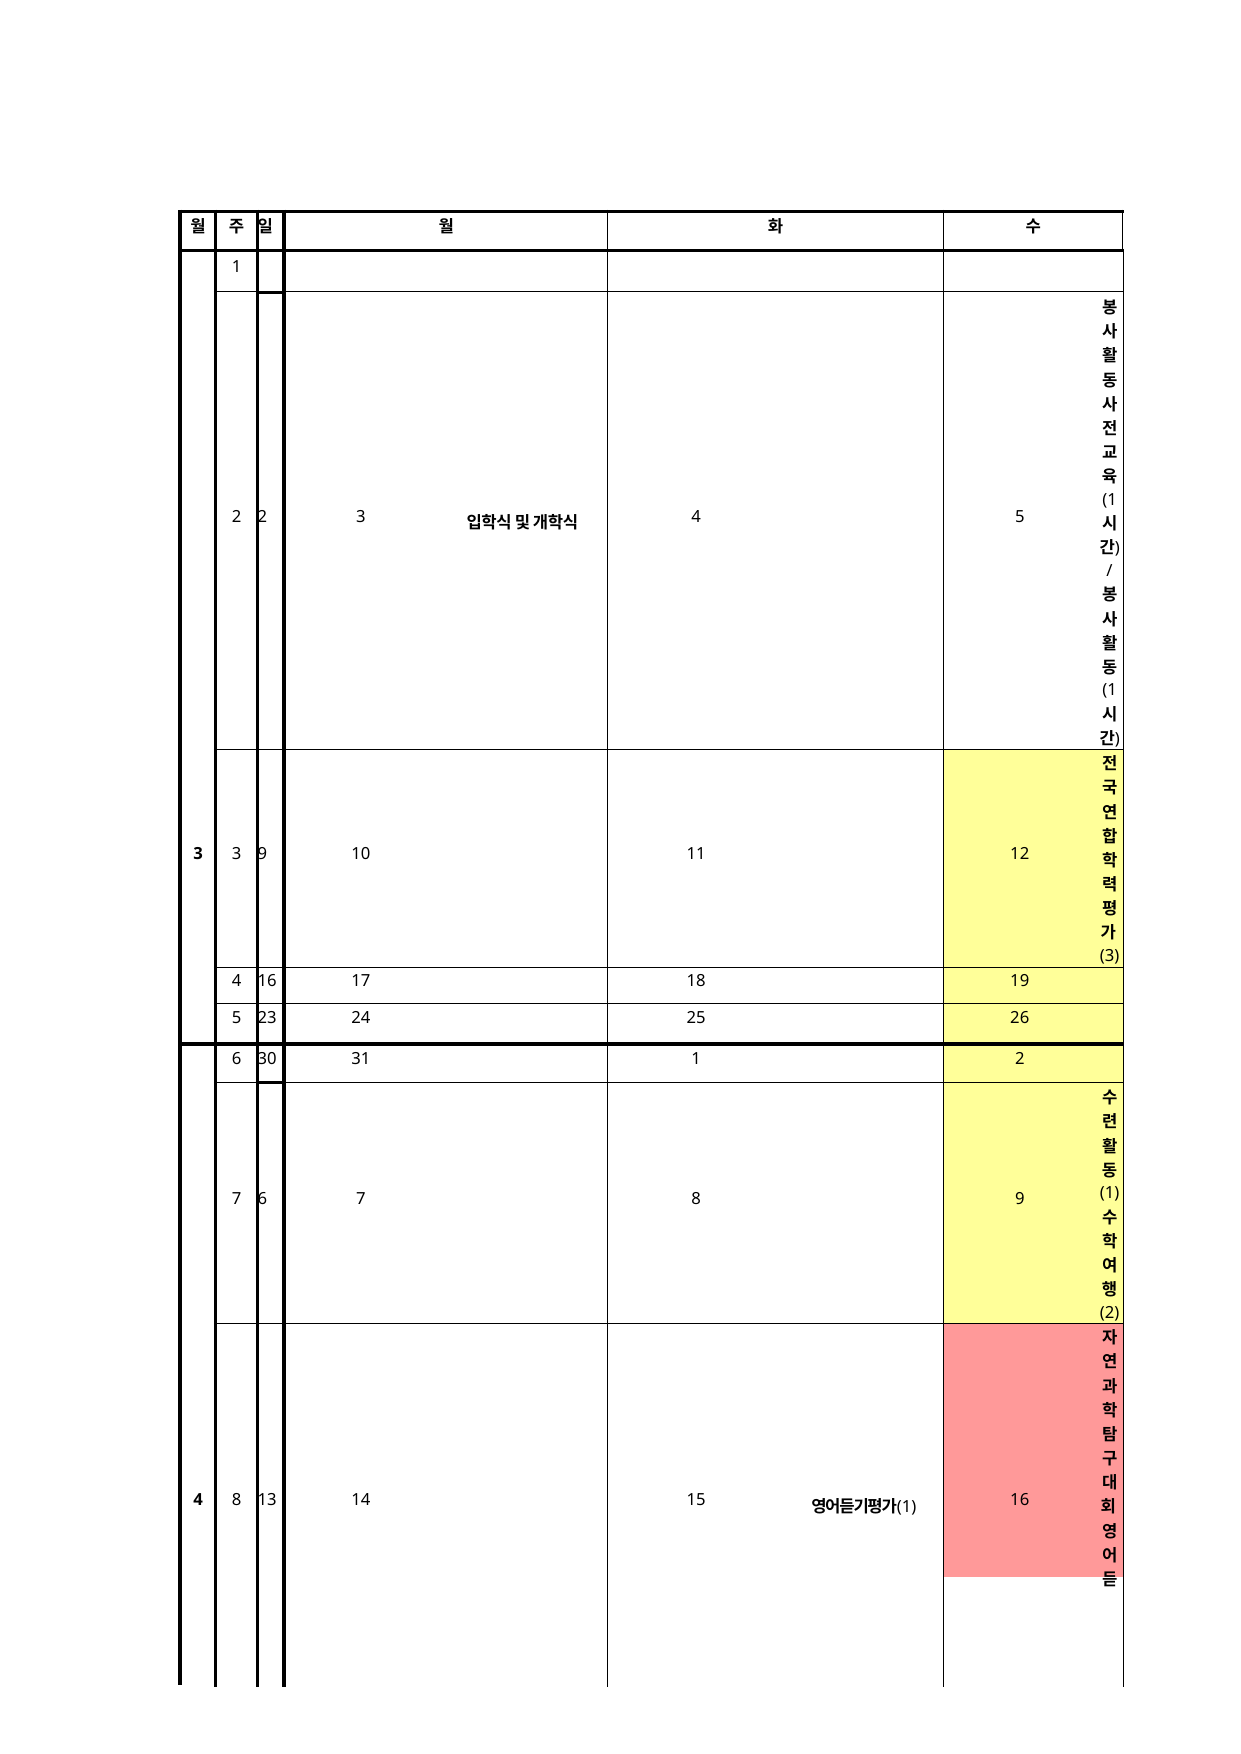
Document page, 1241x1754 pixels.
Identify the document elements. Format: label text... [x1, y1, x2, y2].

table_cell 전국연합학력평가(3) [1096, 750, 1123, 966]
table_cell 1 [608, 1046, 784, 1081]
table_cell [944, 252, 1096, 291]
table_cell 5 [944, 292, 1096, 749]
table_cell 15 [608, 1324, 784, 1577]
table_cell [182, 1046, 214, 1081]
table_cell 6 [259, 1084, 282, 1323]
table_header 월 [182, 213, 214, 249]
table_cell 2 [217, 292, 256, 749]
table_cell [1096, 968, 1123, 1003]
table_cell [437, 1046, 607, 1081]
table_cell 26 [944, 1004, 1096, 1042]
table_cell [437, 1004, 607, 1042]
table_cell 3 [182, 749, 214, 966]
table_cell 16 [259, 968, 282, 1003]
table_cell [437, 750, 607, 966]
table_cell 11 [608, 750, 784, 966]
table_cell 8 [217, 1324, 256, 1577]
table_cell 23 [259, 1004, 282, 1042]
table_cell [437, 1083, 607, 1323]
table_cell [437, 252, 607, 291]
table_cell [182, 252, 214, 291]
table_cell [784, 1004, 943, 1042]
table_cell 17 [286, 968, 437, 1003]
table_cell [784, 1083, 943, 1323]
table_cell 수련활동(1) 수학여행(2) [1096, 1083, 1123, 1323]
table_cell [437, 968, 607, 1003]
table_cell 31 [286, 1046, 437, 1081]
table_cell 24 [286, 1004, 437, 1042]
table_header 일 [259, 213, 282, 249]
table_cell 4 [608, 292, 784, 749]
table_cell 9 [944, 1083, 1096, 1323]
table_cell [1096, 252, 1123, 291]
table_cell 8 [608, 1083, 784, 1323]
table_cell [259, 252, 282, 291]
table_cell [784, 252, 943, 291]
table_cell [784, 1046, 943, 1081]
table_cell 3 [286, 292, 437, 749]
table_cell 10 [286, 750, 437, 966]
table_cell 2 [259, 294, 282, 749]
table_cell 13 [259, 1324, 282, 1577]
table_cell 4 [217, 968, 256, 1003]
table_cell 6 [217, 1046, 256, 1081]
table_cell 16 [944, 1324, 1096, 1577]
table_cell 영어듣기평가(1) [784, 1324, 943, 1577]
table_cell 19 [944, 968, 1096, 1003]
table_cell 입학식 및 개학식 [437, 292, 607, 749]
table_cell [182, 966, 214, 1003]
table_cell 3 [217, 750, 256, 966]
table_cell 7 [286, 1083, 437, 1323]
table_header 수 [944, 213, 1122, 249]
table_cell 2 [944, 1046, 1096, 1081]
table_cell 4 [182, 1323, 214, 1577]
table_cell 30 [259, 1046, 282, 1081]
table_cell 9 [259, 750, 282, 966]
table_cell [1096, 1004, 1123, 1042]
table_cell [182, 1003, 214, 1042]
table_cell 14 [286, 1324, 437, 1577]
table_cell [784, 968, 943, 1003]
table_cell 18 [608, 968, 784, 1003]
table_cell [1096, 1046, 1123, 1081]
table_cell 7 [217, 1083, 256, 1323]
table_cell 자연과학탐구대회 영어듣기평가(2) [1096, 1324, 1123, 1577]
table_cell 봉사활동 사전교육(1시간) / 봉사활동(1시간) [1096, 292, 1123, 749]
table_cell 12 [944, 750, 1096, 966]
table_cell [182, 1081, 214, 1323]
table_cell 5 [217, 1004, 256, 1042]
table_cell [182, 291, 214, 749]
table_cell [784, 750, 943, 966]
table_cell [437, 1324, 607, 1577]
table_cell 25 [608, 1004, 784, 1042]
table_cell 1 [217, 252, 256, 291]
table_header 월 [286, 213, 607, 249]
table_cell [784, 292, 943, 749]
table_cell [286, 252, 437, 291]
table_header 주 [217, 213, 256, 249]
table_header 화 [608, 213, 943, 249]
table_cell [608, 252, 784, 291]
